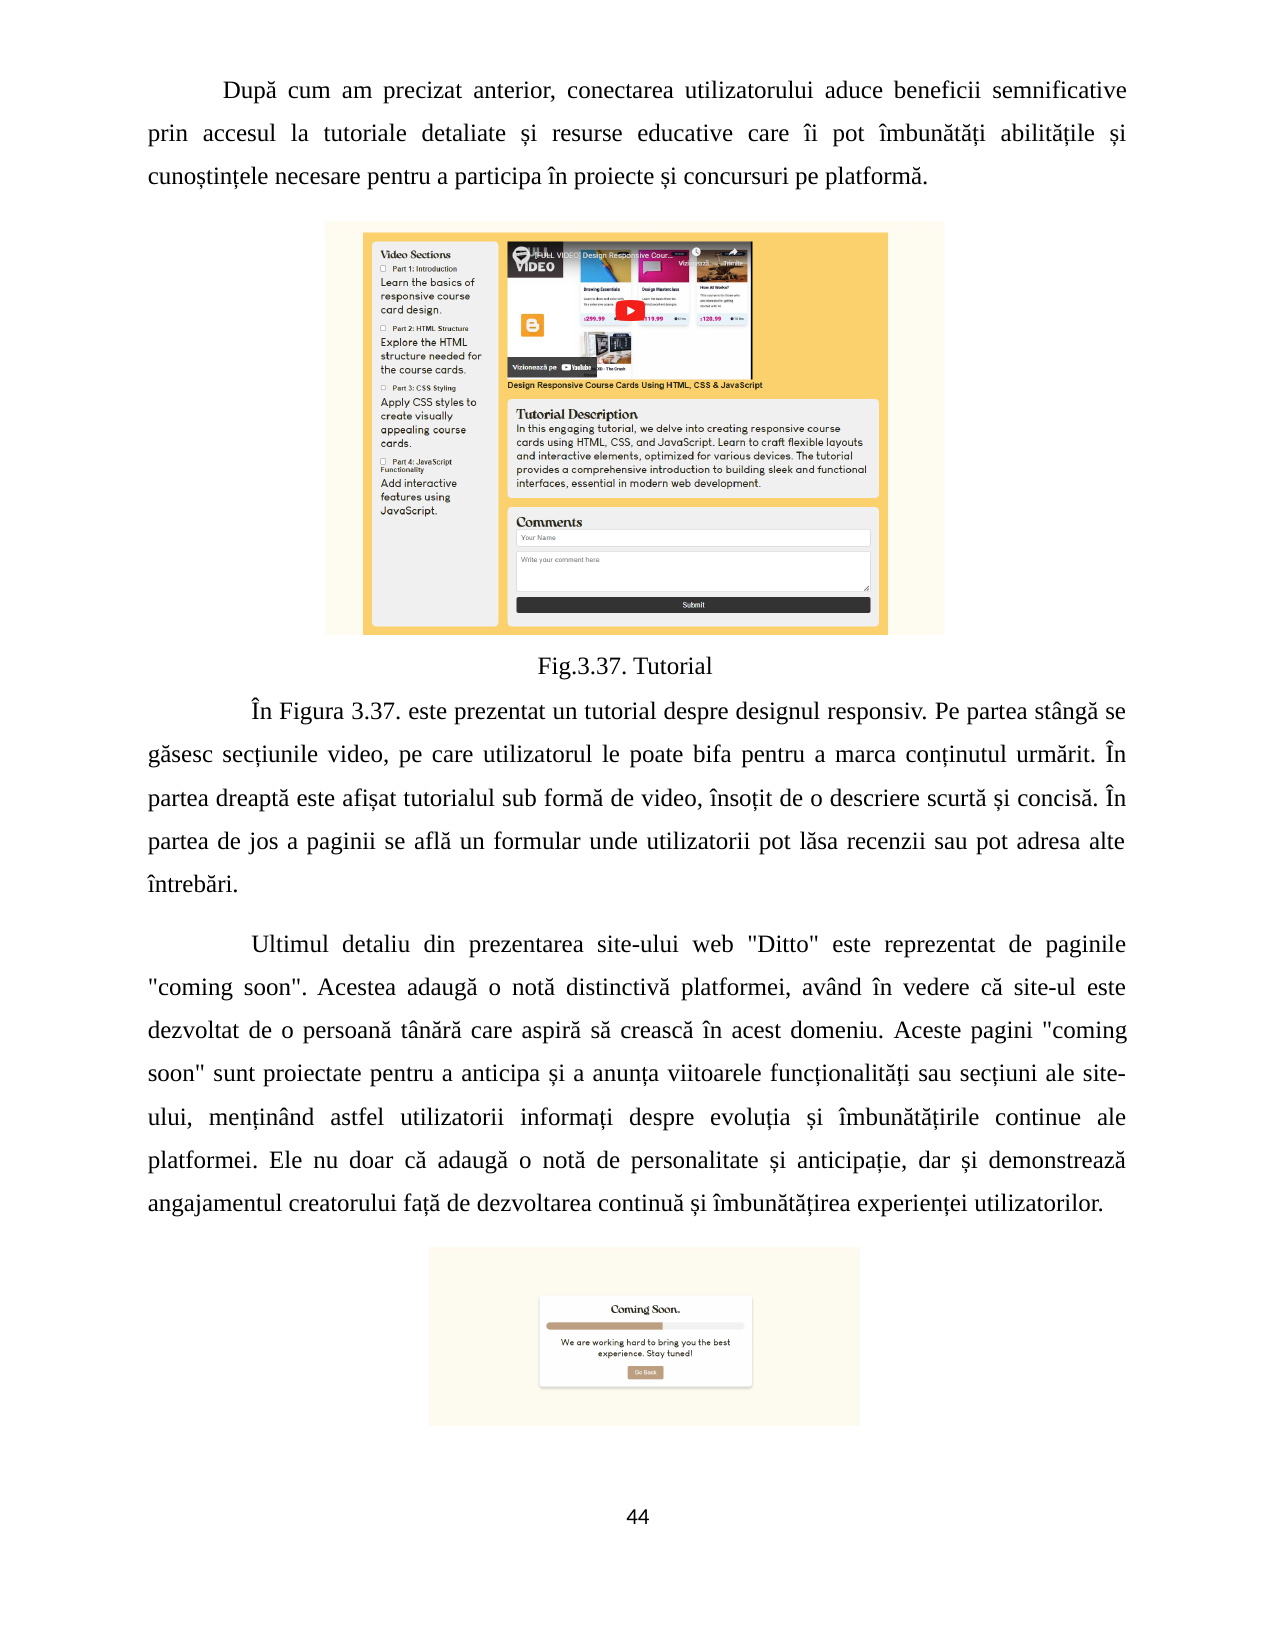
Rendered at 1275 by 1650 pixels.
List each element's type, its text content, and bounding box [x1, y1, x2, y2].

text În Figura 3.37. este prezentat un tutorial despre designul responsiv. Pe partea stângă se găsesc secțiunile video, pe care utilizatorul le poate bifa pentru a marca conținutul urmărit. În partea dreaptă este afișat tutorialul sub formă de video, însoțit de o descriere scurtă și concisă. În partea de jos a paginii se află un formular unde utilizatorii pot lăsa recenzii sau pot adresa alte întrebări. [148, 696, 1127, 898]
text Fig.3.37. Tutorial [148, 651, 1127, 680]
text După cum am precizat anterior, conectarea utilizatorului aduce beneficii semnificative prin accesul la tutoriale detaliate și resurse educative care îi pot îmbunătăți abilitățile și cunoștințele necesare pentru a participa în proiecte și concursuri pe platformă. [148, 75, 1127, 190]
text Ultimul detaliu din prezentarea site-ului web "Ditto" este reprezentat de paginile "coming soon". Acestea adaugă o notă distinctivă platformei, având în vedere că site-ul este dezvoltat de o persoană tânără care aspiră să crească în acest domeniu. Aceste pagini "coming soon" sunt proiectate pentru a anticipa și a anunța viitoarele funcționalități sau secțiuni ale site-ului, menținând astfel utilizatorii informați despre evoluția și îmbunătățirile continue ale platformei. Ele nu doar că adaugă o notă de personalitate și anticipație, dar și demonstrează angajamentul creatorului față de dezvoltarea continuă și îmbunătățirea experienței utilizatorilor. [148, 929, 1127, 1217]
